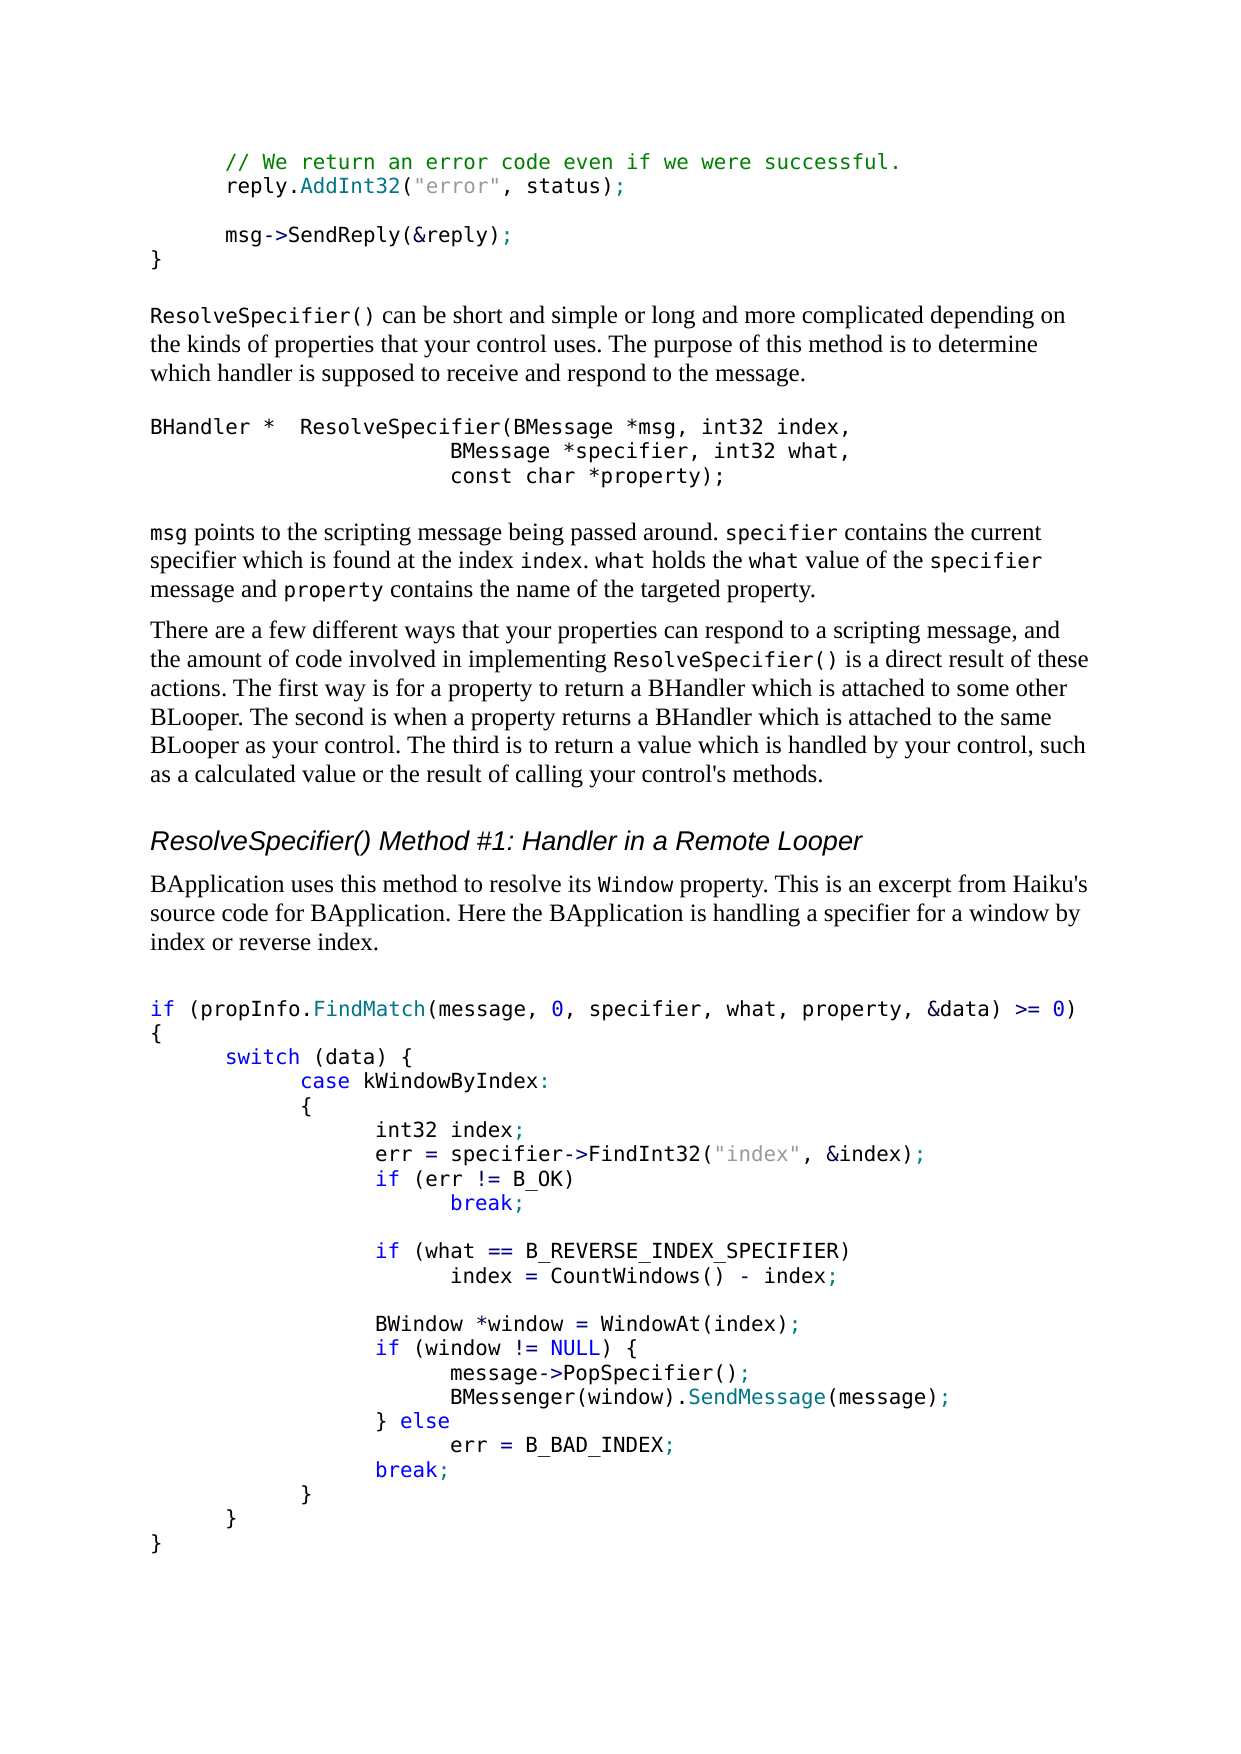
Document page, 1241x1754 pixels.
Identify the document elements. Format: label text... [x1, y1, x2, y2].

text index = CountWindows() - index; [150, 1264, 1090, 1288]
text { [150, 1094, 1090, 1118]
text int32 index; [150, 1118, 1090, 1142]
text message->PopSpecifier(); [150, 1361, 1090, 1385]
text } [150, 1531, 1090, 1555]
text if (window != NULL) { [150, 1336, 1090, 1361]
text ResolveSpecifier() can be short and simple or long and more complicated depending on the kinds of properties that your control uses. The purpose of this method is to determine which handler is supposed to receive and respond to the message. [150, 300, 1090, 386]
text switch (data) { [150, 1045, 1090, 1069]
text const char *property); [150, 464, 1090, 488]
text BHandler * ResolveSpecifier(BMessage *msg, int32 index, [150, 415, 1090, 439]
text if (propInfo.FindMatch(message, 0, specifier, what, property, &data) >= 0) { [150, 997, 1090, 1045]
text } else [150, 1409, 1090, 1433]
text case kWindowByIndex: [150, 1069, 1090, 1094]
text break; [150, 1191, 1090, 1215]
text err = B_BAD_INDEX; [150, 1433, 1090, 1458]
text BApplication uses this method to resolve its Window property. This is an excerpt from Haiku's source code for BApplication. Here the BApplication is handling a specifier for a window by index or reverse index. [150, 869, 1090, 955]
text if (err != B_OK) [150, 1167, 1090, 1191]
text if (what == B_REVERSE_INDEX_SPECIFIER) [150, 1239, 1090, 1264]
text There are a few different ways that your properties can respond to a scripting message, and the amount of code involved in implementing ResolveSpecifier() is a direct result of these actions. The first way is for a property to return a BHandler which is attached to some other BLooper. The second is when a property returns a BHandler which is attached to the same BLooper as your control. The third is to return a value which is handled by your control, such as a calculated value or the result of calling your control's methods. [150, 615, 1090, 788]
text // We return an error code even if we were successful. [150, 150, 1090, 174]
text break; [150, 1458, 1090, 1482]
text } [150, 1506, 1090, 1531]
text reply.AddInt32("error", status); [150, 174, 1090, 198]
text BMessenger(window).SendMessage(message); [150, 1385, 1090, 1409]
text } [150, 247, 1090, 271]
text BWindow *window = WindowAt(index); [150, 1312, 1090, 1336]
text BMessage *specifier, int32 what, [150, 439, 1090, 464]
text msg->SendReply(&reply); [150, 223, 1090, 247]
text } [150, 1482, 1090, 1506]
subtitle ResolveSpecifier() Method #1: Handler in a Remote Looper [150, 825, 1090, 857]
text msg points to the scripting message being passed around. specifier contains the current specifier which is found at the index index. what holds the what value of the specifier message and property contains the name of the targeted property. [150, 517, 1090, 603]
text err = specifier->FindInt32("index", &index); [150, 1142, 1090, 1167]
